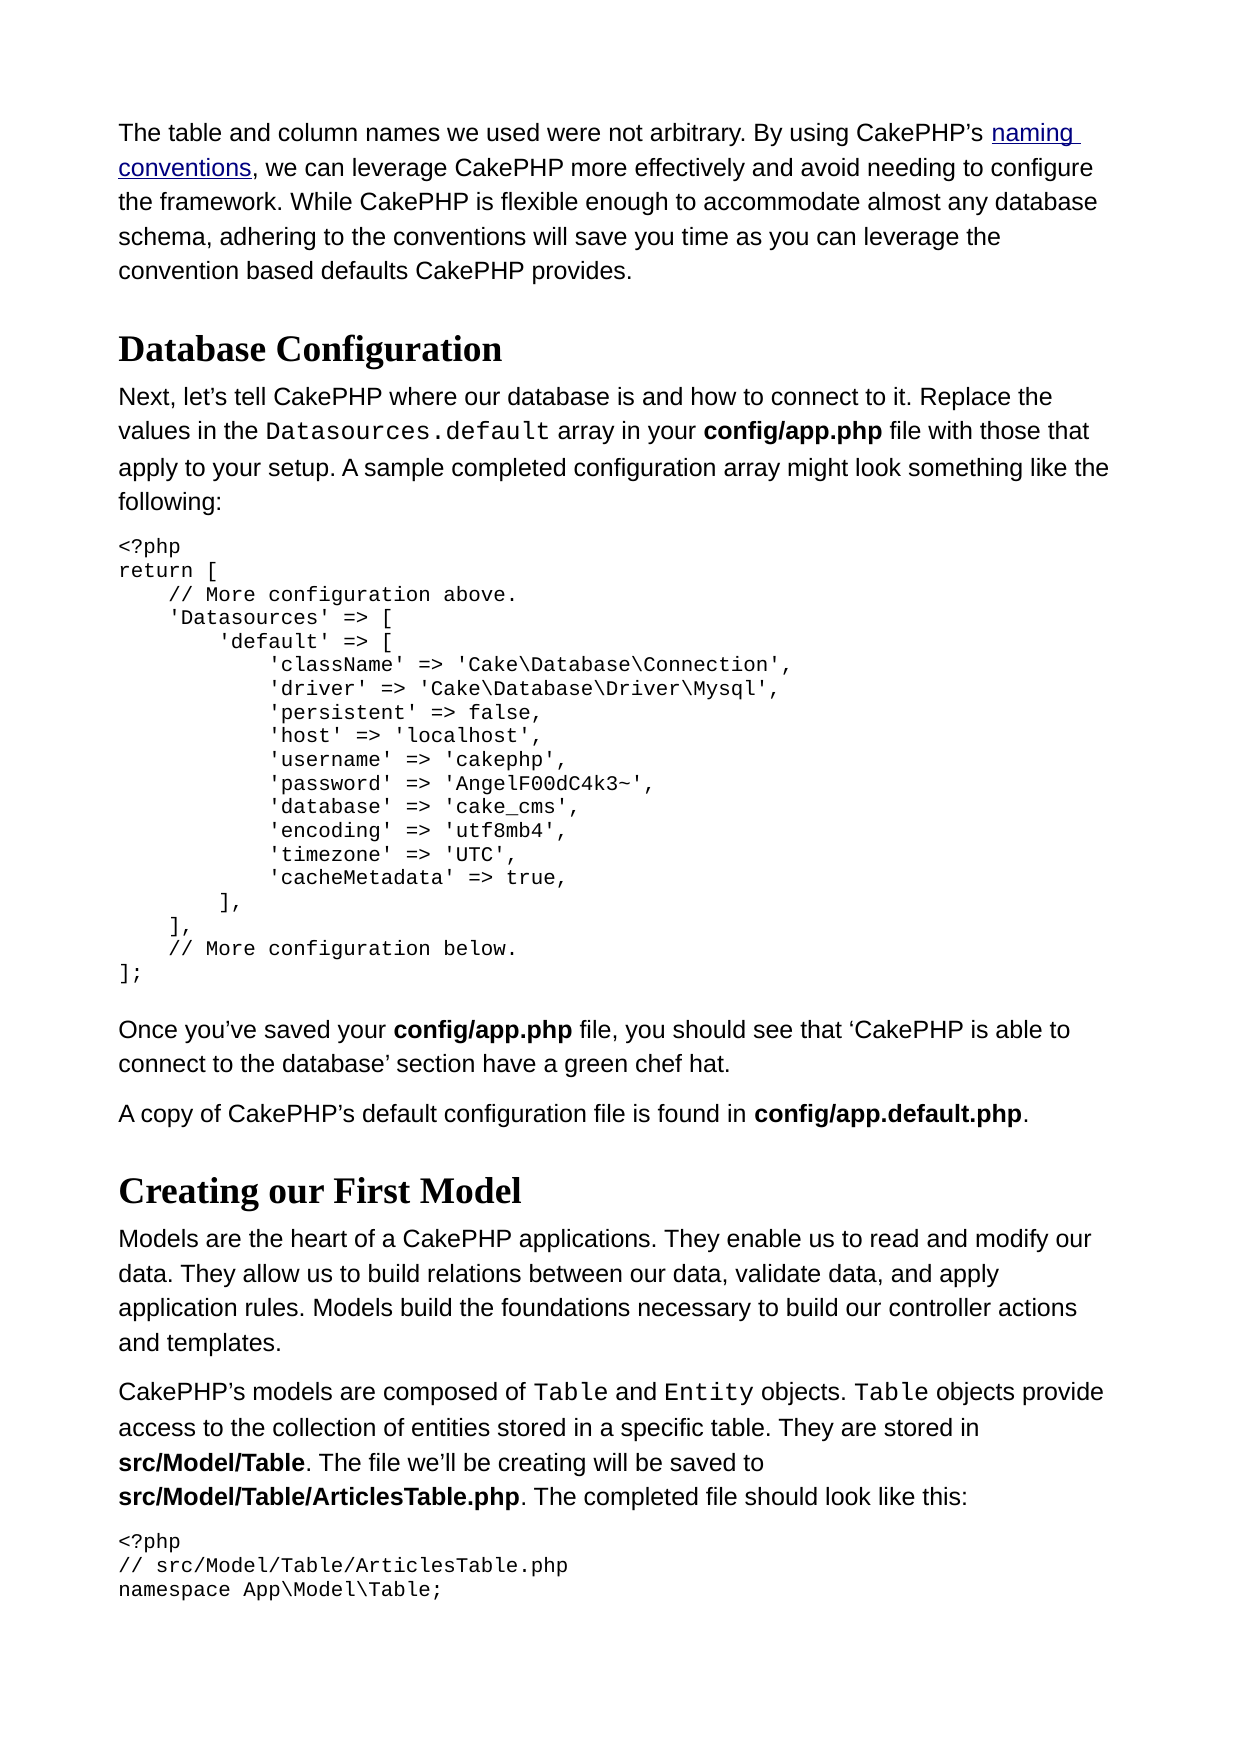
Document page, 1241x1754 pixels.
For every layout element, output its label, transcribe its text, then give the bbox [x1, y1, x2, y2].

text <?php [118, 1531, 1122, 1555]
subtitle Creating our First Model [118, 1168, 1122, 1212]
text 'host' => 'localhost', [118, 725, 1122, 749]
text // More configuration below. [118, 938, 1122, 962]
text 'cacheMetadata' => true, [118, 867, 1122, 891]
text Models are the heart of a CakePHP applications. They enable us to read and modify our data. They allow us to build relations between our data, validate data, and apply application rules. Models build the foundations necessary to build our controller actions and templates. [118, 1224, 1122, 1356]
text // src/Model/Table/ArticlesTable.php [118, 1555, 1122, 1578]
text The table and column names we used were not arbitrary. By using CakePHP’s naming conventions, we can leverage CakePHP more effectively and avoid needing to configure the framework. While CakePHP is flexible enough to accommodate almost any database schema, adhering to the conventions will save you time as you can leverage the convention based defaults CakePHP provides. [118, 118, 1122, 285]
text 'encoding' => 'utf8mb4', [118, 820, 1122, 844]
text // More configuration above. [118, 583, 1122, 607]
text 'className' => 'Cake\Database\Connection', [118, 654, 1122, 678]
text CakePHP’s models are composed of Table and Entity objects. Table objects provide access to the collection of entities stored in a specific table. They are stored in src/Model/Table. The file we’ll be creating will be saved to src/Model/Table/ArticlesTable.php. The completed file should look like this: [118, 1377, 1122, 1511]
text return [ [118, 560, 1122, 583]
text 'timezone' => 'UTC', [118, 844, 1122, 867]
text 'password' => 'AngelF00dC4k3~', [118, 773, 1122, 796]
text Once you’ve saved your config/app.php file, you should see that ‘CakePHP is able to connect to the database’ section have a green chef hat. [118, 1015, 1122, 1078]
text 'driver' => 'Cake\Database\Driver\Mysql', [118, 678, 1122, 702]
text 'database' => 'cake_cms', [118, 796, 1122, 820]
text 'default' => [ [118, 631, 1122, 654]
text 'username' => 'cakephp', [118, 749, 1122, 773]
text 'persistent' => false, [118, 702, 1122, 725]
text <?php [118, 536, 1122, 560]
text ]; [118, 962, 1122, 986]
text namespace App\Model\Table; [118, 1578, 1122, 1602]
subtitle Database Configuration [118, 326, 1122, 369]
text Next, let’s tell CakePHP where our database is and how to connect to it. Replace the values in the Datasources.default array in your config/app.php file with those that apply to your setup. A sample completed configuration array might look something like the following: [118, 382, 1122, 516]
text ], [118, 891, 1122, 914]
text A copy of CakePHP’s default configuration file is found in config/app.default.php. [118, 1098, 1122, 1127]
text 'Datasources' => [ [118, 607, 1122, 631]
text ], [118, 914, 1122, 938]
